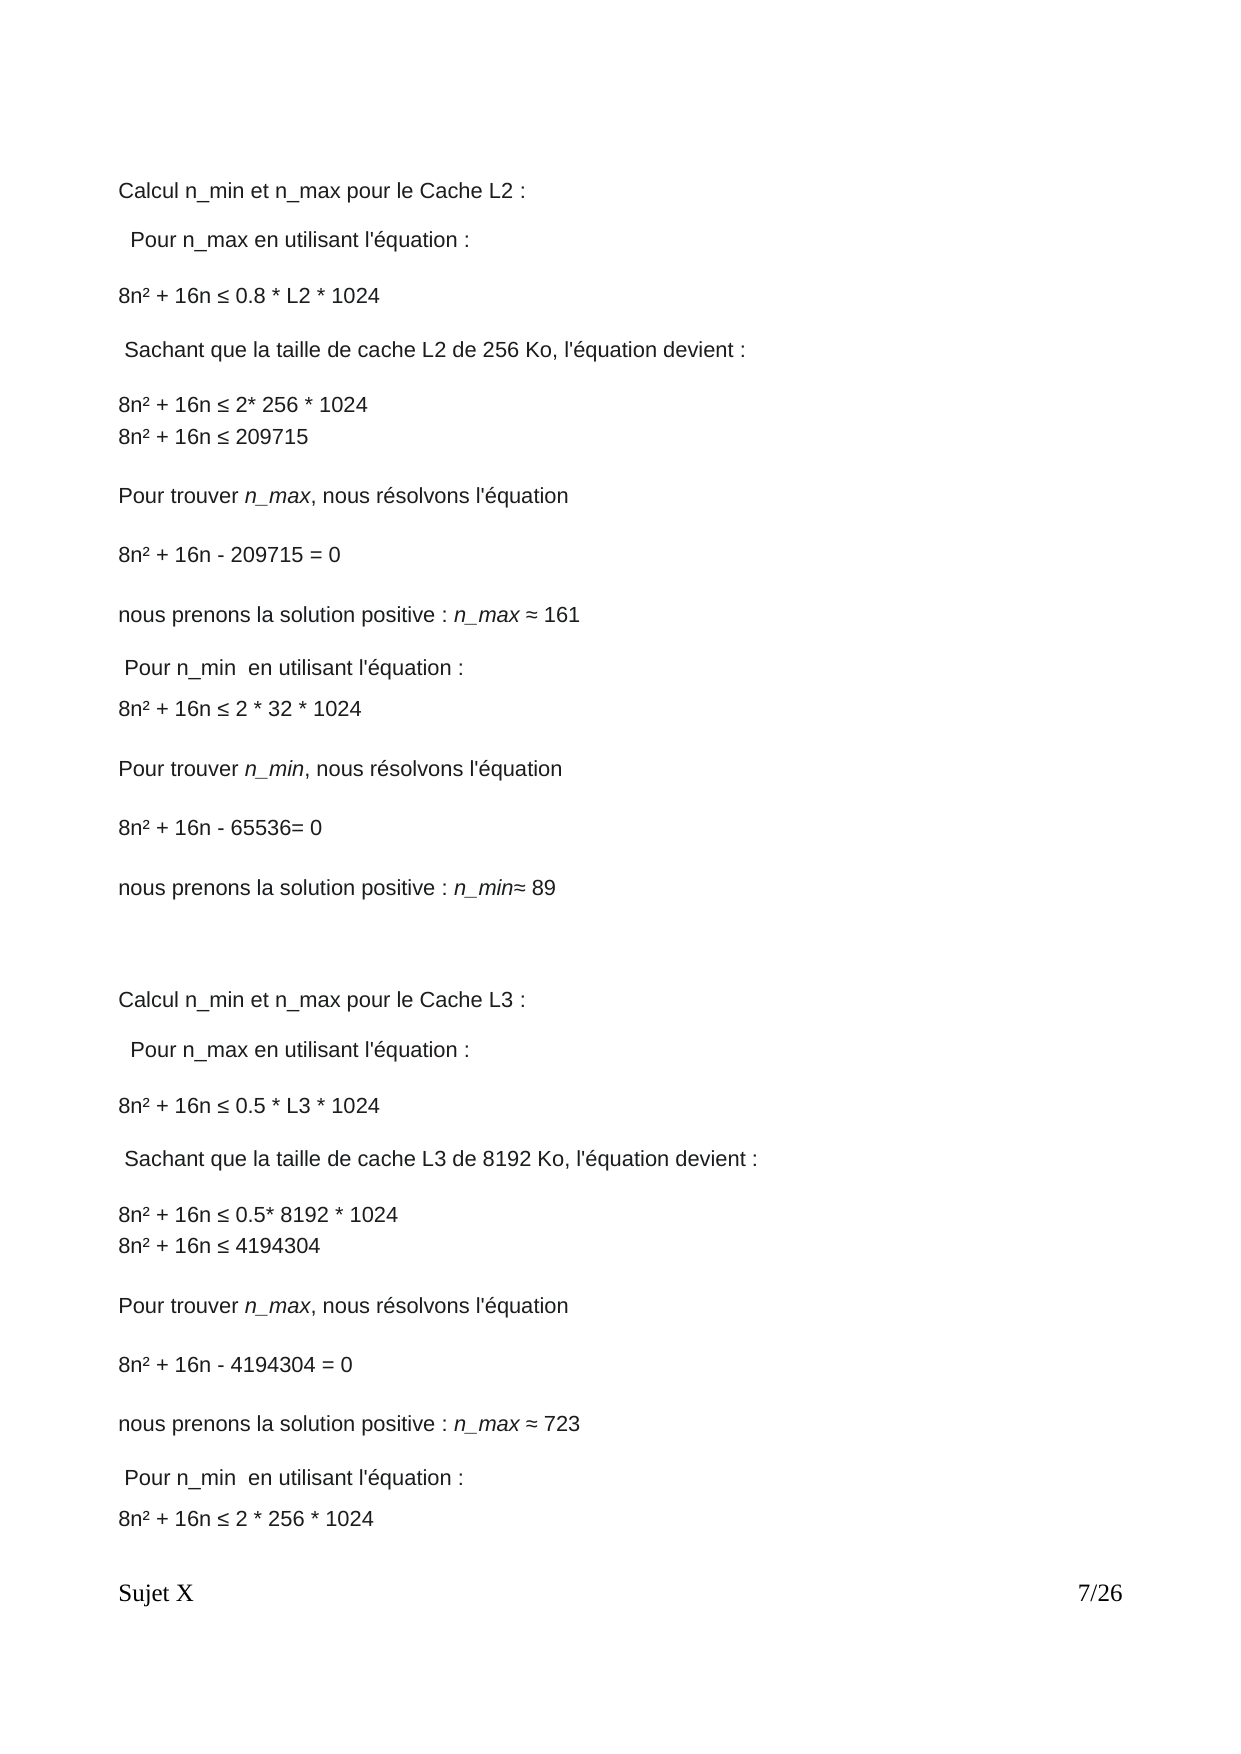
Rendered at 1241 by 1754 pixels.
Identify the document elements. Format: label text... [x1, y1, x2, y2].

text Sachant que la taille de cache L3 de 8192 Ko, l'équation devient : [118, 1146, 1122, 1171]
text 8n² + 16n - 4194304 = 0 [118, 1346, 1122, 1377]
text 8n² + 16n ≤ 2 * 256 * 1024 [118, 1500, 1122, 1531]
text 8n² + 16n ≤ 0.5* 8192 * 1024 8n² + 16n ≤ 4194304 [118, 1196, 1122, 1258]
text nous prenons la solution positive : n_max ≈ 723 [118, 1405, 1122, 1436]
text 8n² + 16n - 65536= 0 [118, 809, 1122, 840]
text Pour trouver n_max, nous résolvons l'équation [118, 1286, 1122, 1318]
text Pour n_min en utilisant l'équation : [118, 1464, 1122, 1490]
text 8n² + 16n ≤ 0.5 * L3 * 1024 [118, 1087, 1122, 1118]
text 8n² + 16n ≤ 2 * 32 * 1024 [118, 690, 1122, 721]
text 8n² + 16n ≤ 2* 256 * 1024 8n² + 16n ≤ 209715 [118, 386, 1122, 449]
text Pour trouver n_max, nous résolvons l'équation [118, 477, 1122, 508]
text Pour n_min en utilisant l'équation : [118, 655, 1122, 680]
text 8n² + 16n ≤ 0.8 * L2 * 1024 [118, 277, 1122, 308]
text nous prenons la solution positive : n_max ≈ 161 [118, 596, 1122, 627]
text Sachant que la taille de cache L2 de 256 Ko, l'équation devient : [118, 336, 1122, 362]
text 8n² + 16n - 209715 = 0 [118, 536, 1122, 567]
text nous prenons la solution positive : n_min≈ 89 [118, 868, 1122, 899]
text Pour n_max en utilisant l'équation : [118, 227, 1122, 252]
text Pour trouver n_min, nous résolvons l'équation [118, 749, 1122, 781]
text Calcul n_min et n_max pour le Cache L2 : [118, 177, 1122, 203]
text Pour n_max en utilisant l'équation : [118, 1037, 1122, 1062]
text Calcul n_min et n_max pour le Cache L3 : [118, 987, 1122, 1012]
